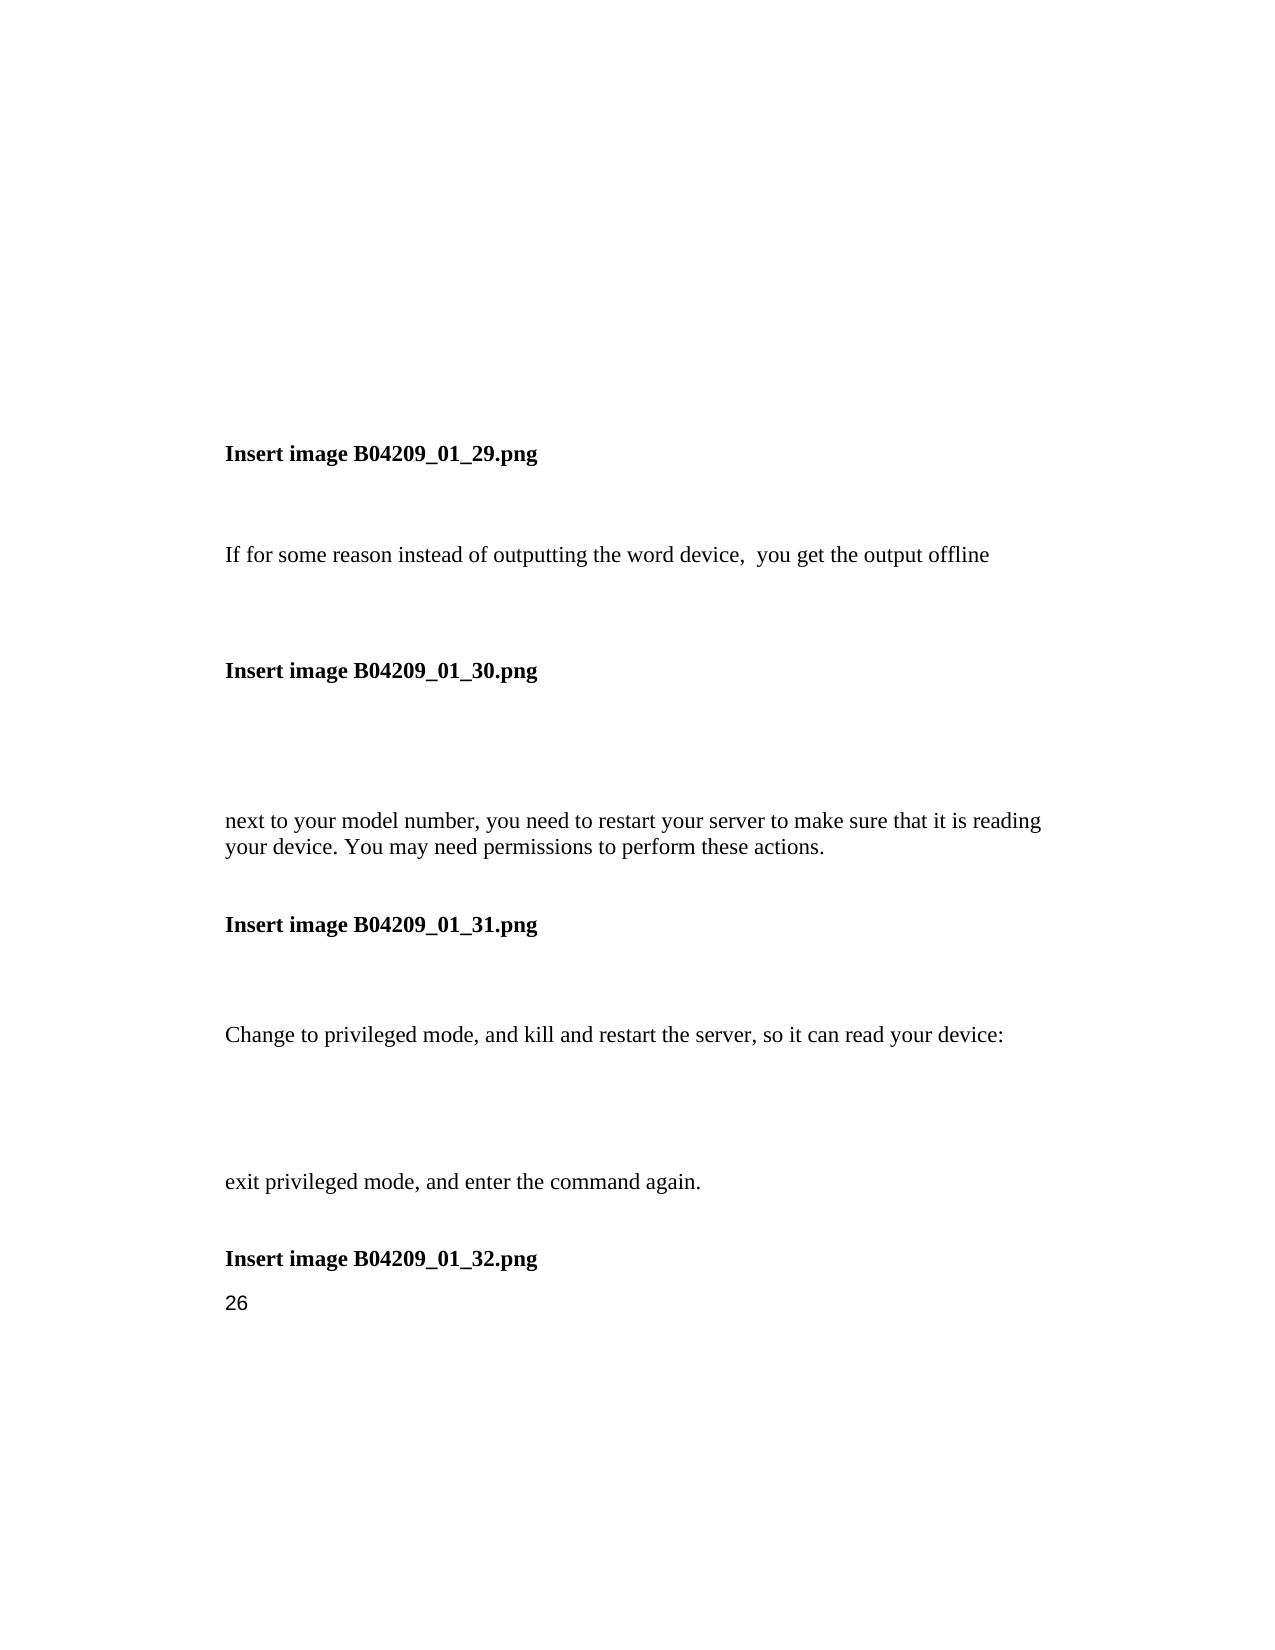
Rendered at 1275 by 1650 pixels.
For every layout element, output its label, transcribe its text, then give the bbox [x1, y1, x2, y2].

text Insert image B04209_01_31.png [225, 911, 1050, 937]
text exit privileged mode, and enter the command again. [225, 1168, 1050, 1194]
text If for some reason instead of outputting the word device, you get the output offline [225, 541, 1050, 567]
text next to your model number, you need to restart your server to make sure that it is reading your device. You may need permissions to perform these actions. [225, 807, 1050, 859]
text Change to privileged mode, and kill and restart the server, so it can read your device: [225, 1021, 1050, 1047]
text Insert image B04209_01_29.png [225, 440, 1050, 467]
text Insert image B04209_01_30.png [225, 657, 1050, 684]
text Insert image B04209_01_32.png [225, 1246, 1050, 1272]
